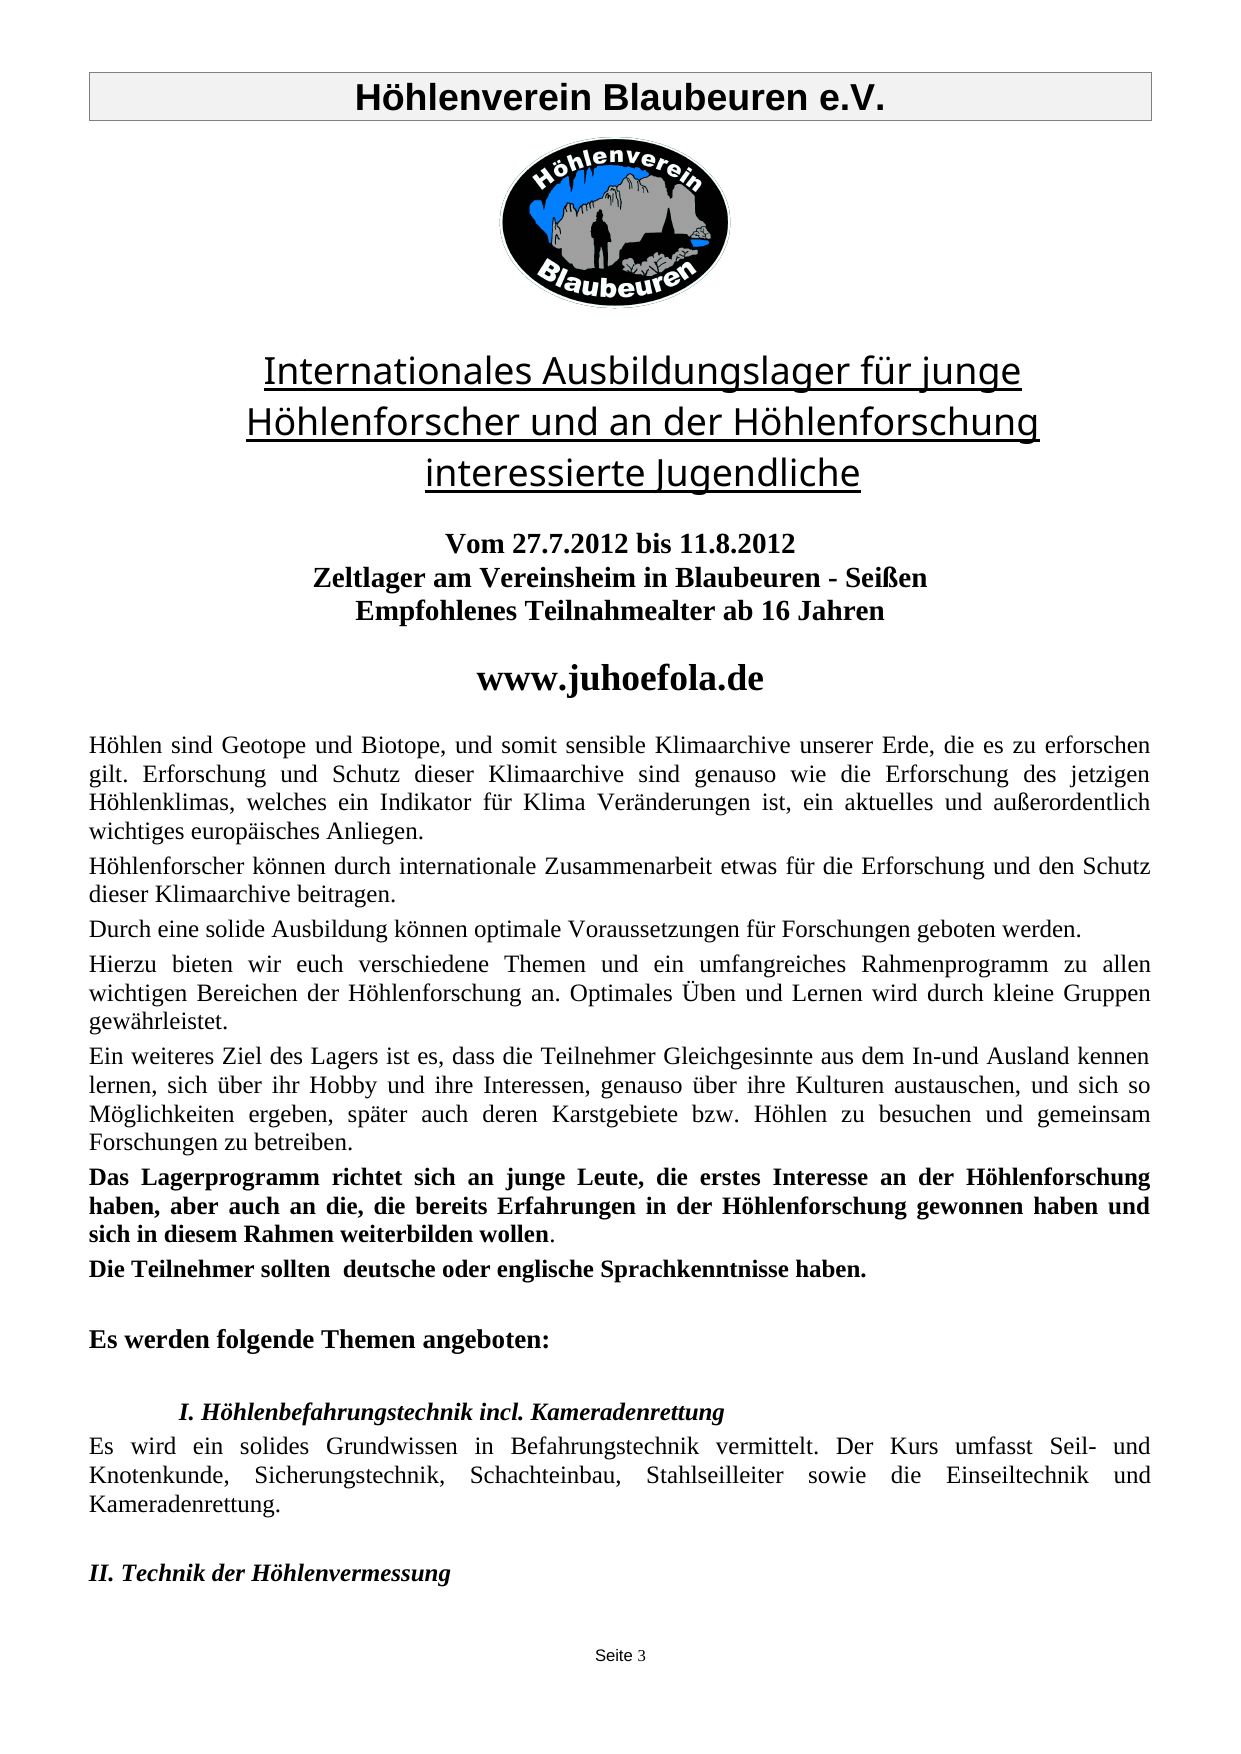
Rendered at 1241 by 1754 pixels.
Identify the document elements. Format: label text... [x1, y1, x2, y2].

text Es wird ein solides Grundwissen in Befahrungstechnik vermittelt. Der Kurs umfasst Seil- und Knotenkunde, Sicherungstechnik, Schachteinbau, Stahlseilleiter sowie die Einseiltechnik und Kameradenrettung. [89, 1431, 1152, 1518]
subtitle I. Höhlenbefahrungstechnik incl. Kameradenrettung [89, 1397, 1152, 1426]
text Zeltlager am Vereinsheim in Blaubeuren - Seißen [89, 560, 1152, 593]
text Höhlen sind Geotope und Biotope, und somit sensible Klimaarchive unserer Erde, die es zu erforschen gilt. Erforschung und Schutz dieser Klimaarchive sind genauso wie die Erforschung des jetzigen Höhlenklimas, welches ein Indikator für Klima Veränderungen ist, ein aktuelles und außerordentlich wichtiges europäisches Anliegen. [89, 730, 1152, 845]
text www.juhoefola.de [89, 656, 1152, 699]
picture [498, 135, 732, 310]
text Hierzu bieten wir euch verschiedene Themen und ein umfangreiches Rahmenprogramm zu allen wichtigen Bereichen der Höhlenforschung an. Optimales Üben und Lernen wird durch kleine Gruppen gewährleistet. [89, 949, 1152, 1035]
text Vom 27.7.2012 bis 11.8.2012 [89, 526, 1152, 560]
text Empfohlenes Teilnahmealter ab 16 Jahren [89, 593, 1152, 627]
text Ein weiteres Ziel des Lagers ist es, dass die Teilnehmer Gleichgesinnte aus dem In-und Ausland kennen lernen, sich über ihr Hobby und ihre Interessen, genauso über ihre Kulturen austauschen, und sich so Möglichkeiten ergeben, später auch deren Karstgebiete bzw. Höhlen zu besuchen und gemeinsam Forschungen zu betreiben. [89, 1041, 1152, 1156]
text II. Technik der Höhlenvermessung [89, 1558, 1152, 1587]
text Höhlenforscher können durch internationale Zusammenarbeit etwas für die Erforschung und den Schutz dieser Klimaarchive beitragen. [89, 851, 1152, 908]
text Höhlenverein Blaubeuren e.V. [90, 73, 1151, 120]
text Das Lagerprogramm richtet sich an junge Leute, die erstes Interesse an der Höhlenforschung haben, aber auch an die, die bereits Erfahrungen in der Höhlenforschung gewonnen haben und sich in diesem Rahmen weiterbilden wollen. [89, 1162, 1152, 1248]
text Durch eine solide Ausbildung können optimale Voraussetzungen für Forschungen geboten werden. [89, 914, 1152, 943]
text Es werden folgende Themen angeboten: [89, 1325, 1152, 1355]
text Die Teilnehmer sollten deutsche oder englische Sprachkenntnisse haben. [89, 1254, 1152, 1283]
subtitle Internationales Ausbildungslager für junge Höhlenforscher und an der Höhlenforschung interessierte Jugendliche [89, 344, 1152, 498]
